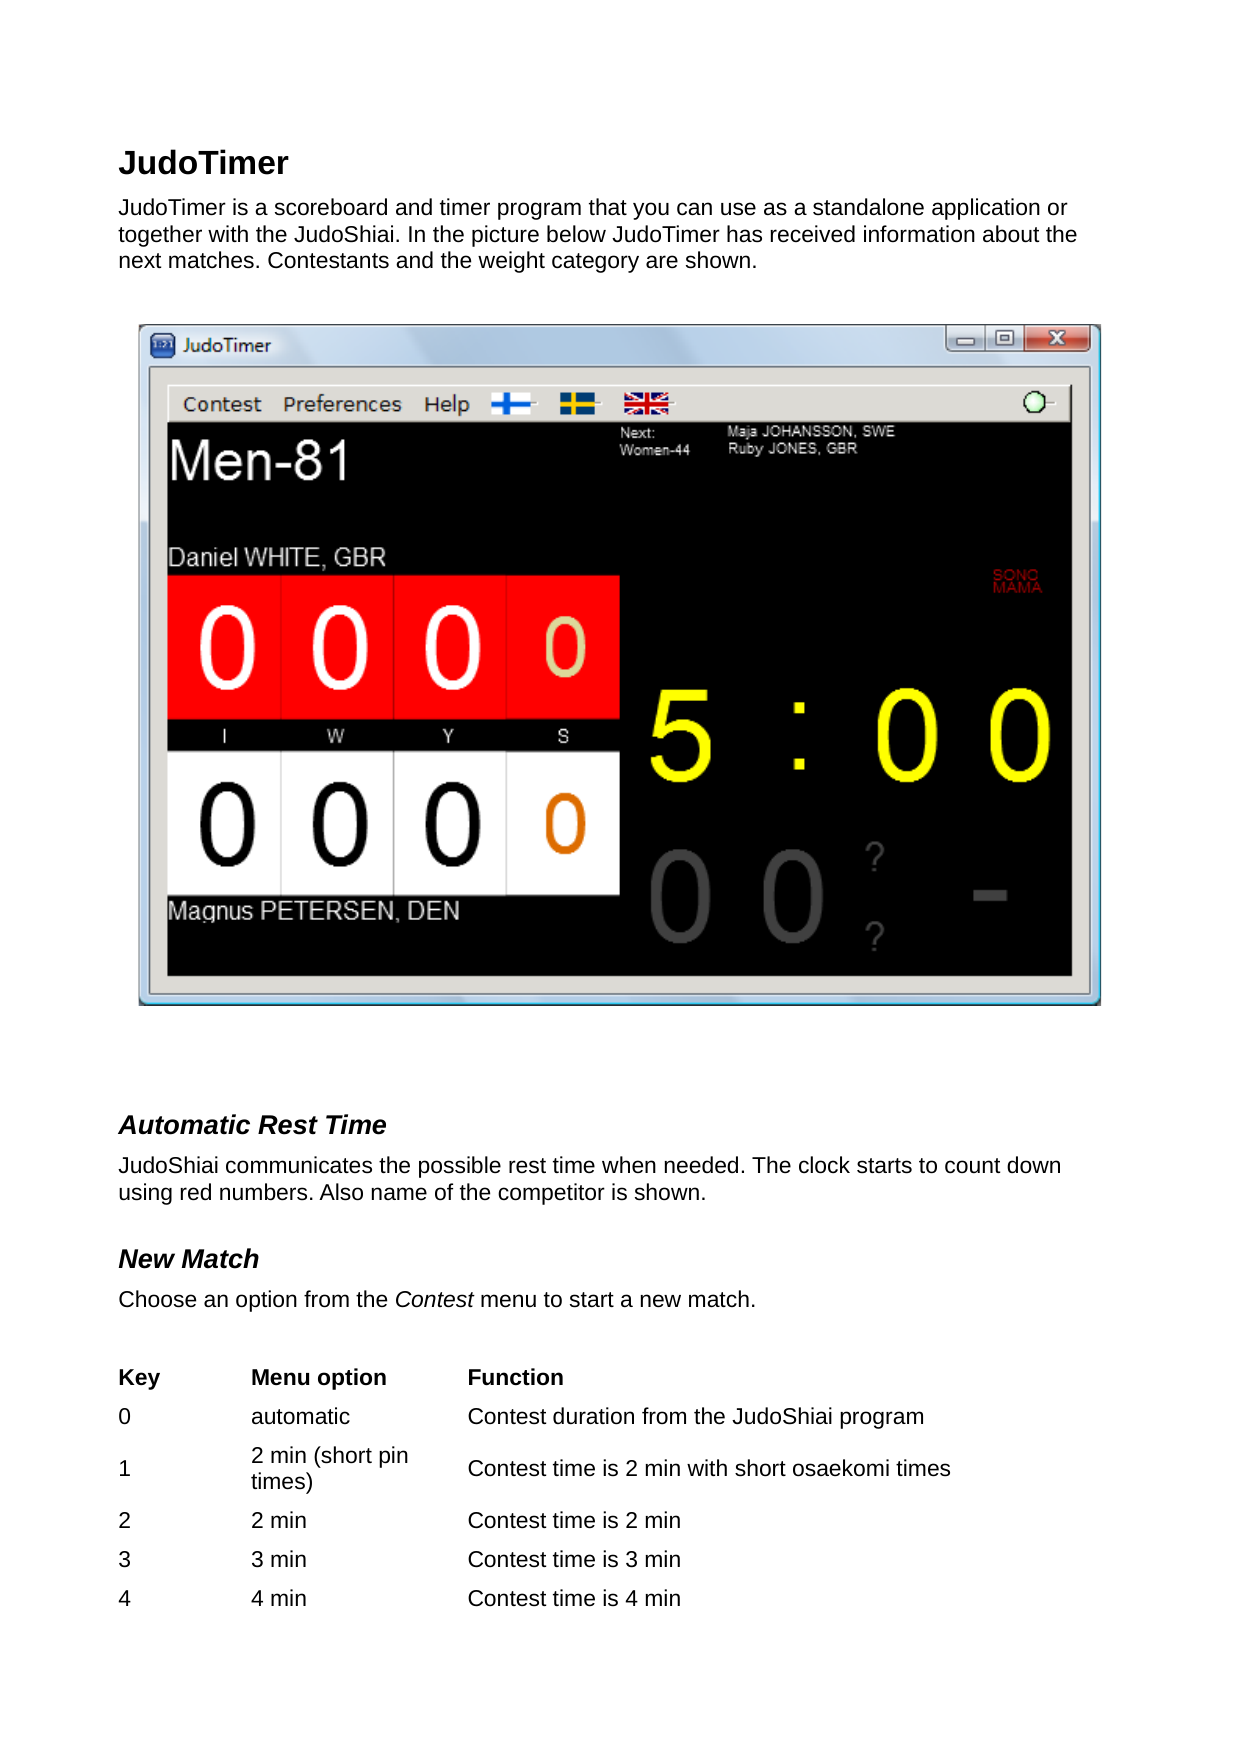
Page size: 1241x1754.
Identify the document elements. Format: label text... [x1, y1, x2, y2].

table_cell automatic [251, 1403, 467, 1442]
table_cell Contest time is 3 min [467, 1546, 1122, 1585]
table_cell Contest time is 2 min with short osaekomi times [467, 1442, 1122, 1507]
table_cell 0 [118, 1403, 251, 1442]
table_cell Contest time is 2 min [467, 1507, 1122, 1546]
subtitle New Match [118, 1243, 1122, 1274]
picture [138, 324, 1102, 1006]
table_header Key [118, 1364, 251, 1403]
text JudoTimer is a scoreboard and timer program that you can use as a standalone application or together with the JudoShiai. In the picture below JudoTimer has received information about the next matches. Contestants and the weight category are shown. [118, 194, 1122, 273]
table_cell 4 [118, 1585, 251, 1623]
table_header Menu option [251, 1364, 467, 1403]
table_header Function [467, 1364, 1122, 1403]
table_cell 2 [118, 1507, 251, 1546]
table_cell Contest time is 4 min [467, 1585, 1122, 1623]
subtitle Automatic Rest Time [118, 1109, 1122, 1140]
text Choose an option from the Contest menu to start a new match. [118, 1286, 1122, 1313]
table_cell 3 min [251, 1546, 467, 1585]
table_cell 2 min (short pin times) [251, 1442, 467, 1507]
table_cell 1 [118, 1442, 251, 1507]
text JudoShiai communicates the possible rest time when needed. The clock starts to count down using red numbers. Also name of the competitor is shown. [118, 1152, 1122, 1205]
table_cell 4 min [251, 1585, 467, 1623]
table_cell 2 min [251, 1507, 467, 1546]
table_cell 3 [118, 1546, 251, 1585]
table_cell Contest duration from the JudoShiai program [467, 1403, 1122, 1442]
subtitle JudoTimer [118, 143, 1122, 182]
